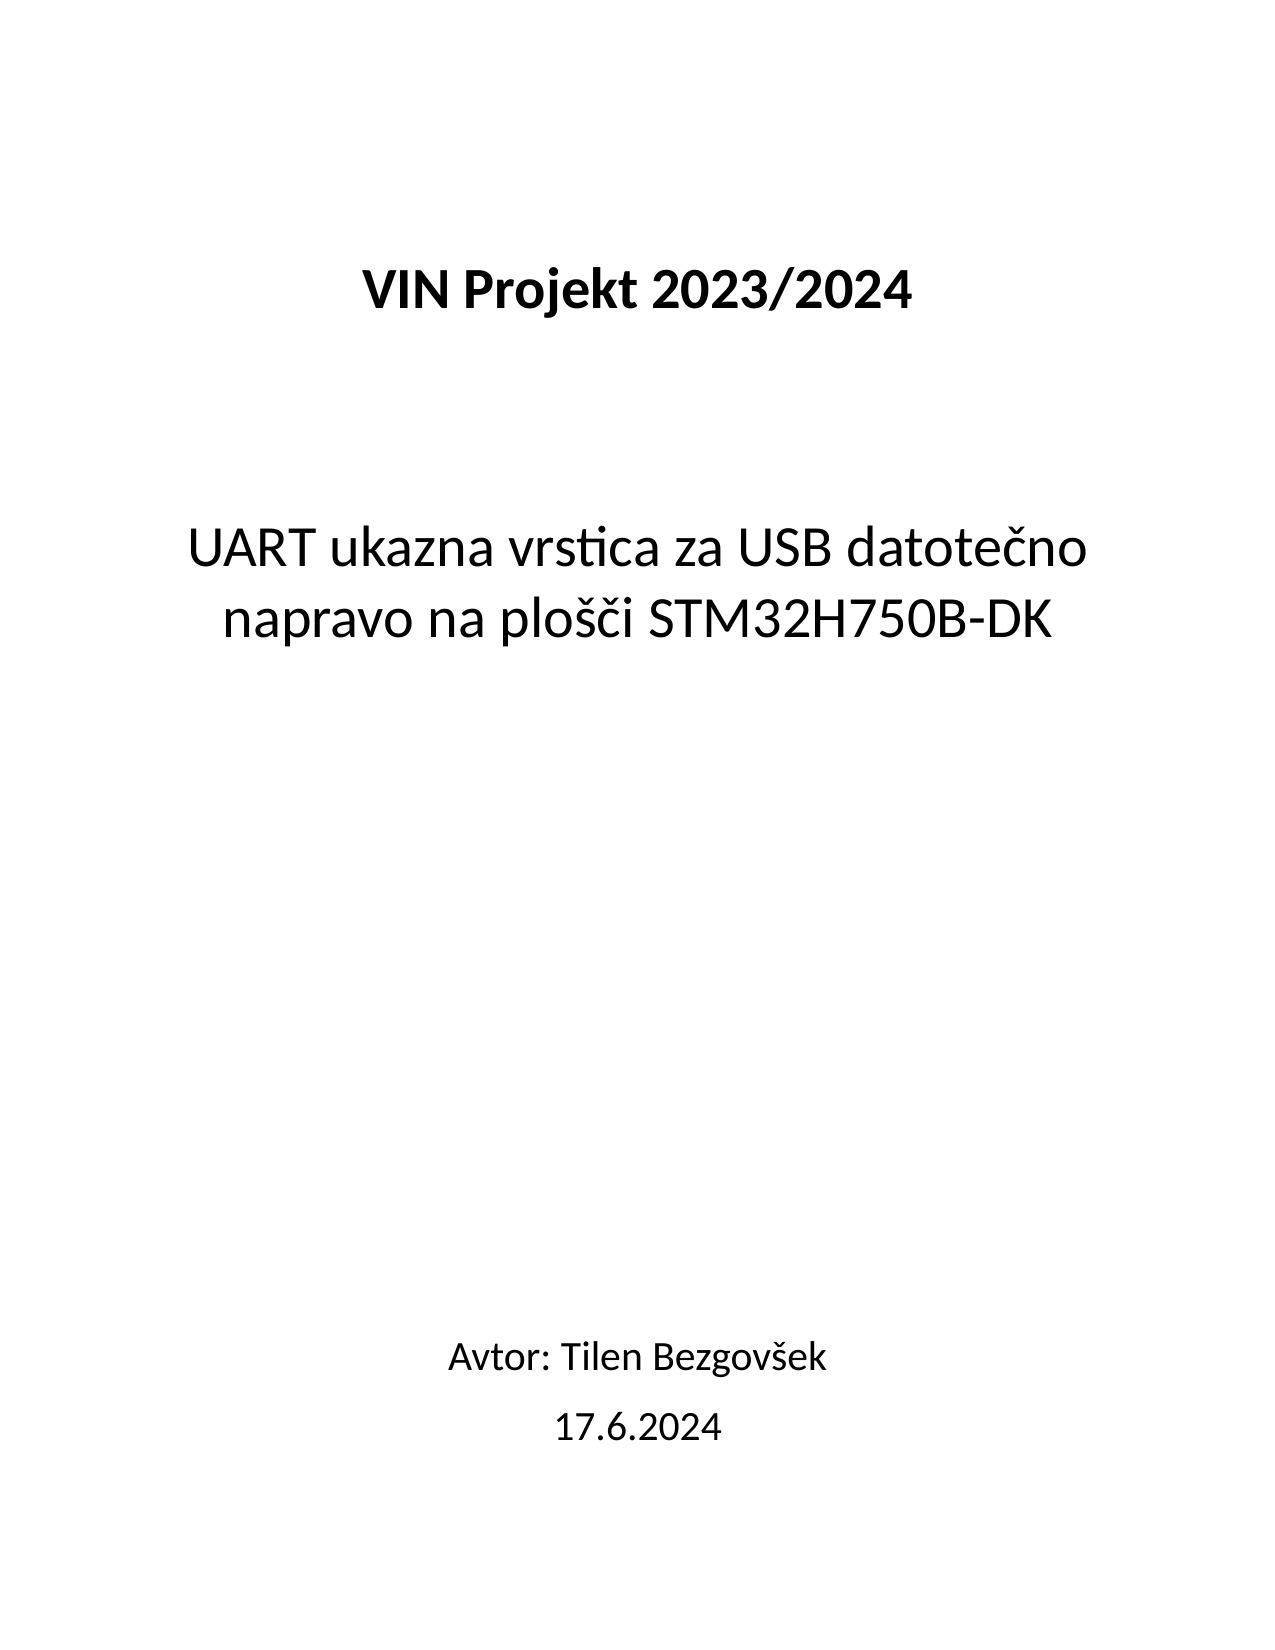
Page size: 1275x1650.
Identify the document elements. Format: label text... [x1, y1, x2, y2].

title UART ukazna vrstica za USB datotečno napravo na plošči STM32H750B-DK [118, 509, 1157, 652]
title VIN Projekt 2023/2024 [118, 252, 1157, 323]
subtitle 17.6.2024 [118, 1400, 1157, 1451]
subtitle Avtor: Tilen Bezgovšek [118, 1330, 1157, 1381]
